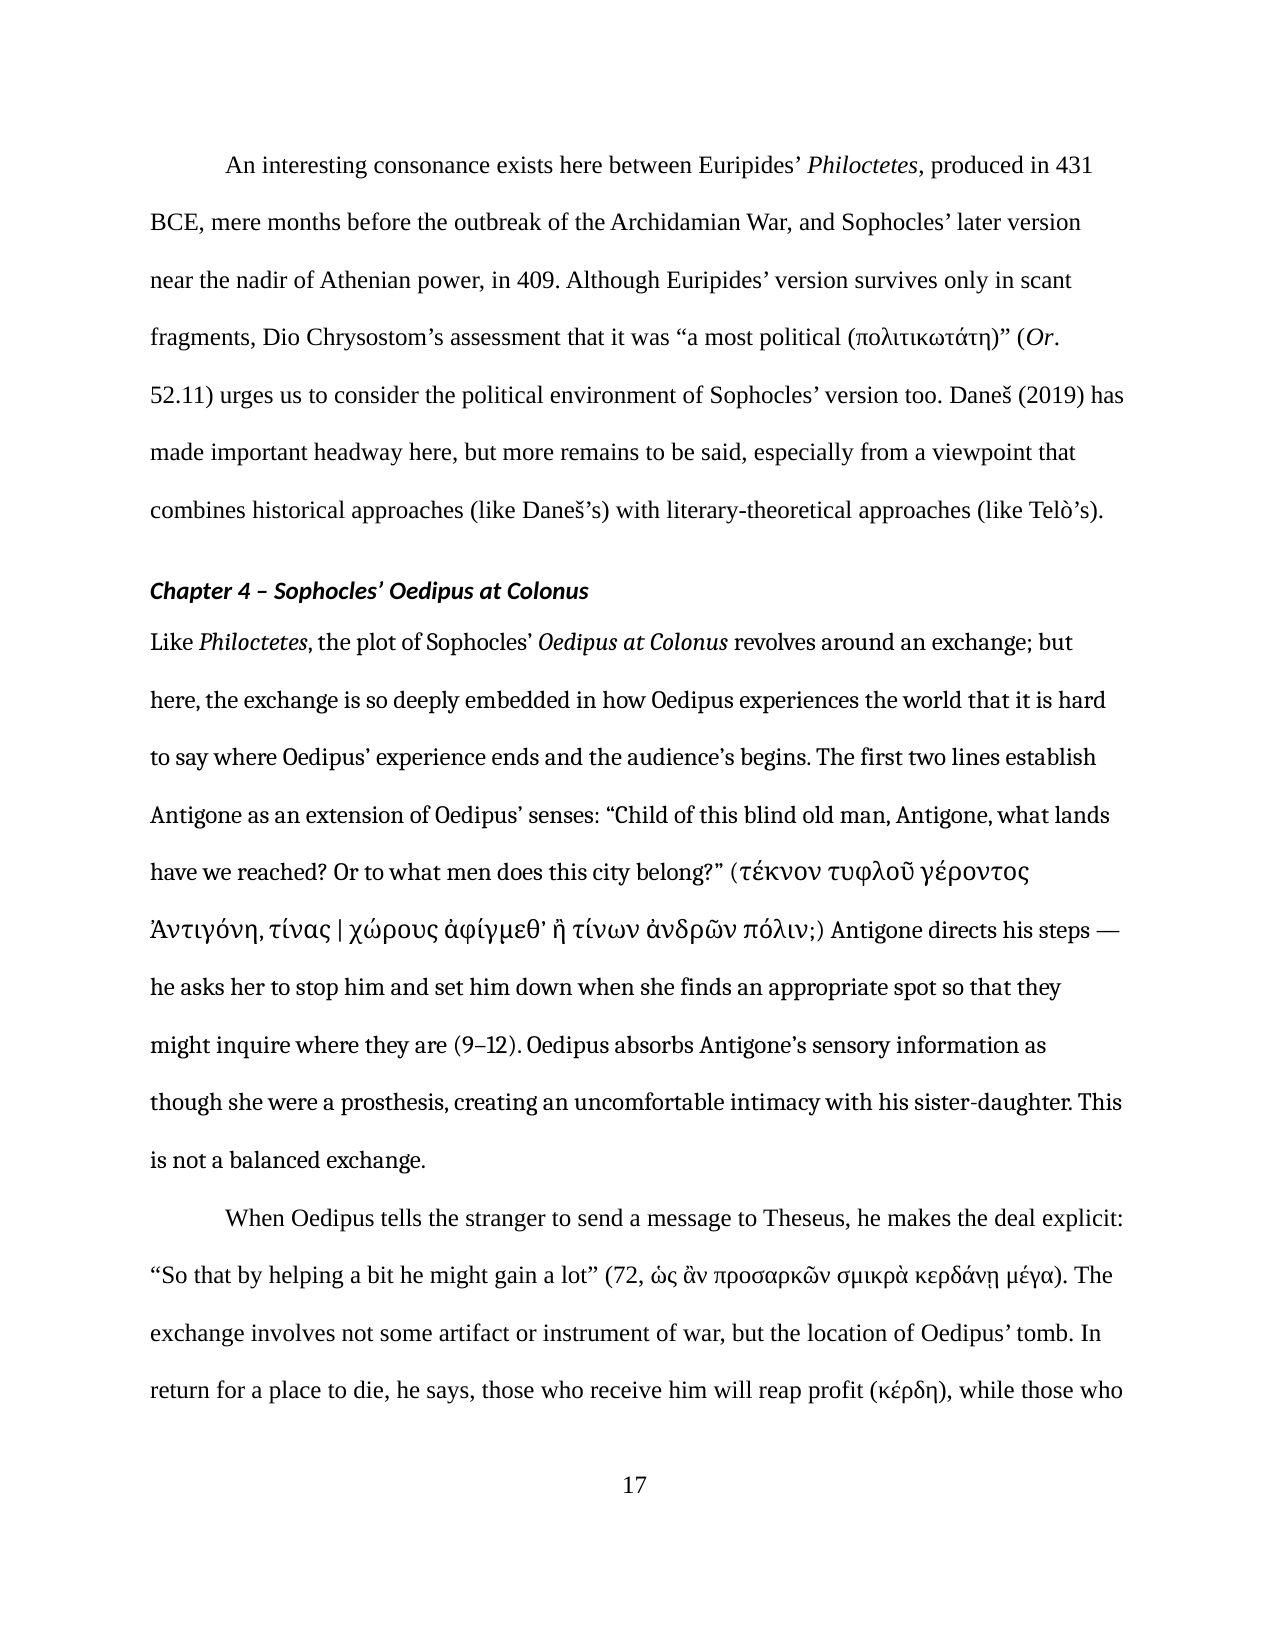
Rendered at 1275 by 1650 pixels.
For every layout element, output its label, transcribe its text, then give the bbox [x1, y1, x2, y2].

text When Oedipus tells the stranger to send a message to Theseus, he makes the deal explicit: “So that by helping a bit he might gain a lot” (72, ὡς ἂν προσαρκῶν σμικρὰ κερδάνῃ μέγα). The exchange involves not some artifact or instrument of war, but the location of Oedipus’ tomb. In return for a place to die, he says, those who receive him will reap profit (κέρδη), while those who [150, 1203, 1125, 1404]
subtitle Chapter 4 – Sophocles’ Oedipus at Colonus [150, 575, 1125, 606]
text Like Philoctetes, the plot of Sophocles’ Oedipus at Colonus revolves around an exchange; but here, the exchange is so deeply embedded in how Oedipus experiences the world that it is hard to say where Oedipus’ experience ends and the audience’s begins. The first two lines establish Antigone as an extension of Oedipus’ senses: “Child of this blind old man, Antigone, what lands have we reached? Or to what men does this city belong?” (τέκνον τυφλοῦ γέροντος Ἀντιγόνη, τίνας | χώρους ἀφίγμεθ’ ἢ τίνων ἀνδρῶν πόλιν;) Antigone directs his steps — he asks her to stop him and set him down when she finds an appropriate spot so that they might inquire where they are (9–12). Oedipus absorbs Antigone’s sensory information as though she were a prosthesis, creating an uncomfortable intimacy with his sister-daughter. This is not a balanced exchange. [150, 628, 1125, 1174]
text An interesting consonance exists here between Euripides’ Philoctetes, produced in 431 BCE, mere months before the outbreak of the Archidamian War, and Sophocles’ later version near the nadir of Athenian power, in 409. Although Euripides’ version survives only in scant fragments, Dio Chrysostom’s assessment that it was “a most political (πολιτικωτάτη)” (Or. 52.11) urges us to consider the political environment of Sophocles’ version too. Daneš (2019) has made important headway here, but more remains to be said, especially from a viewpoint that combines historical approaches (like Daneš’s) with literary-theoretical approaches (like Telò’s). [150, 150, 1125, 524]
